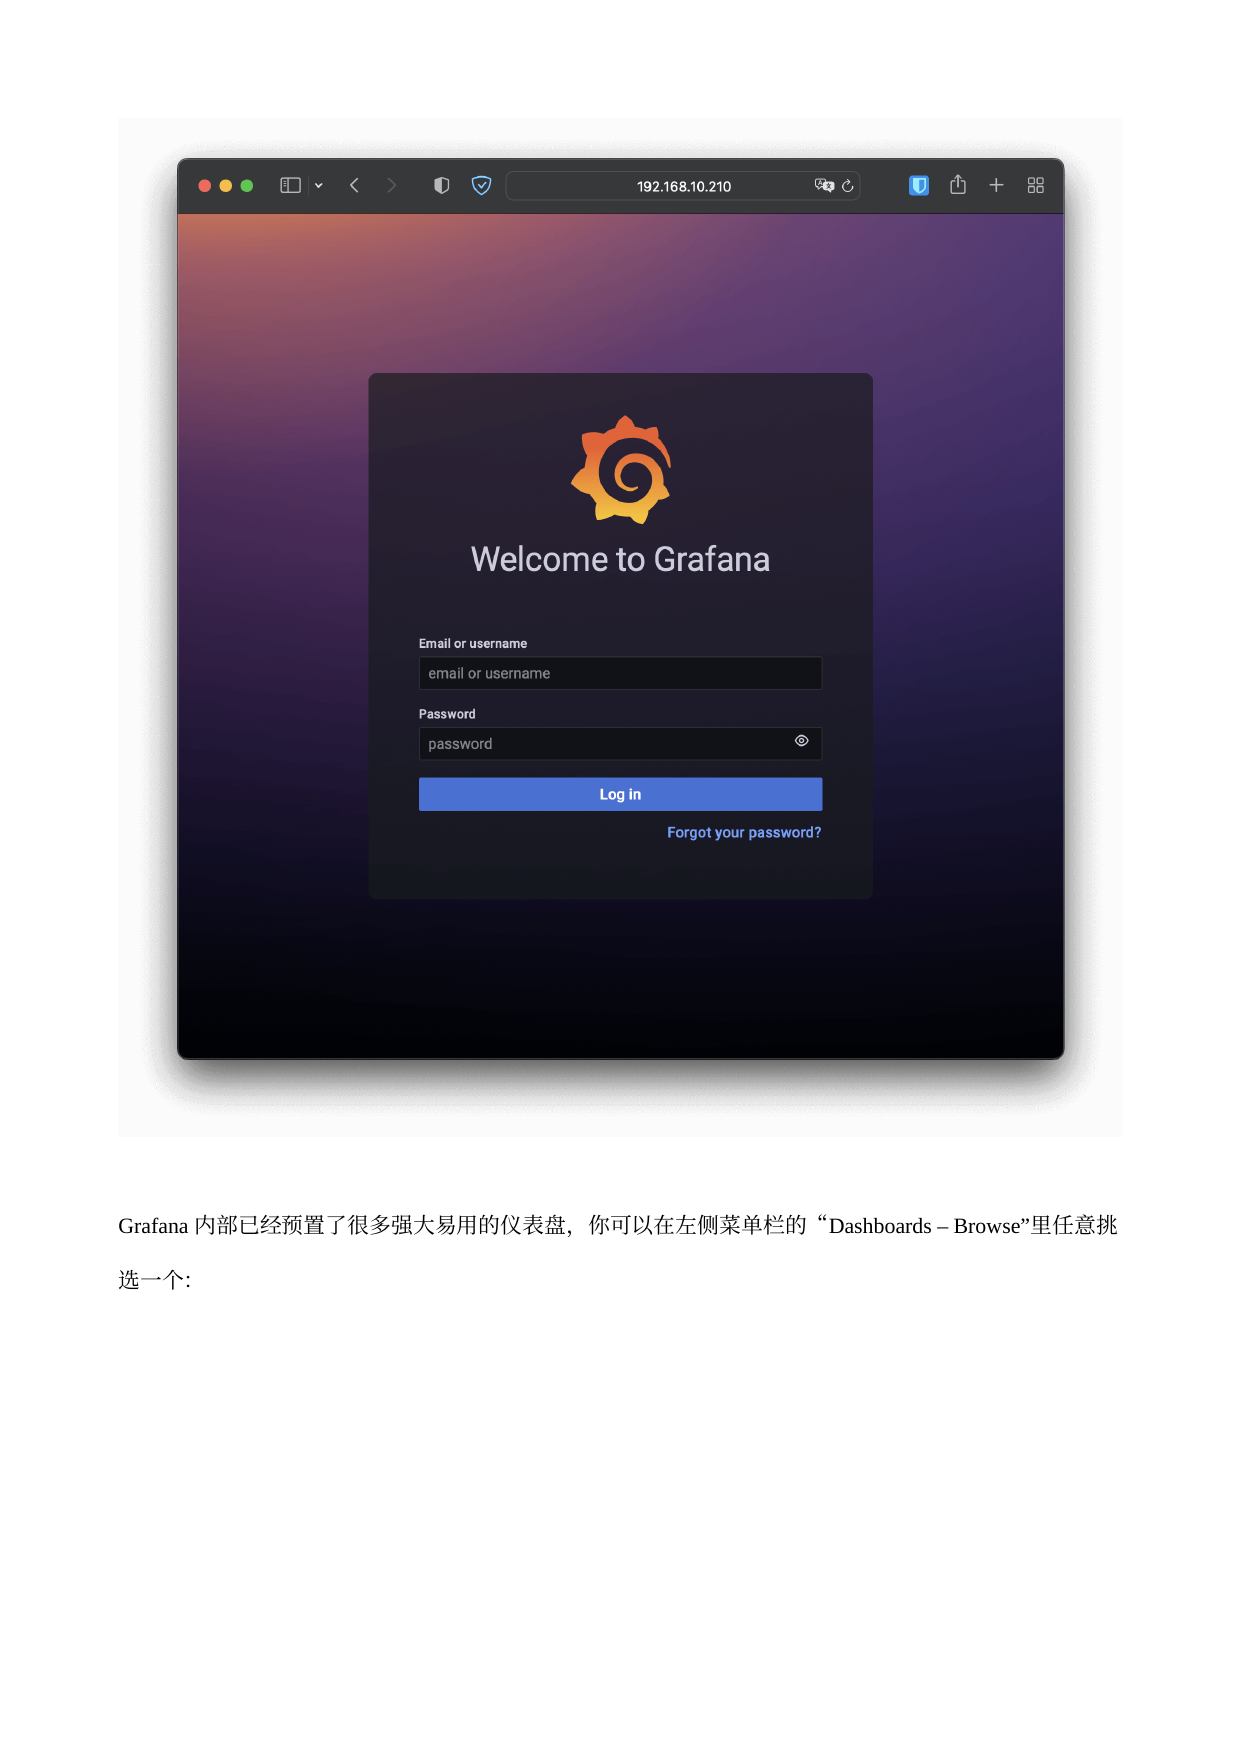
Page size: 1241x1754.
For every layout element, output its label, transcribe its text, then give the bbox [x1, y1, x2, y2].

text Grafana 内部已经预置了很多强大易用的仪表盘，你可以在左侧菜单栏的“Dashboards – Browse”里任意挑选一个： [118, 1209, 1122, 1295]
picture [118, 118, 1123, 1137]
